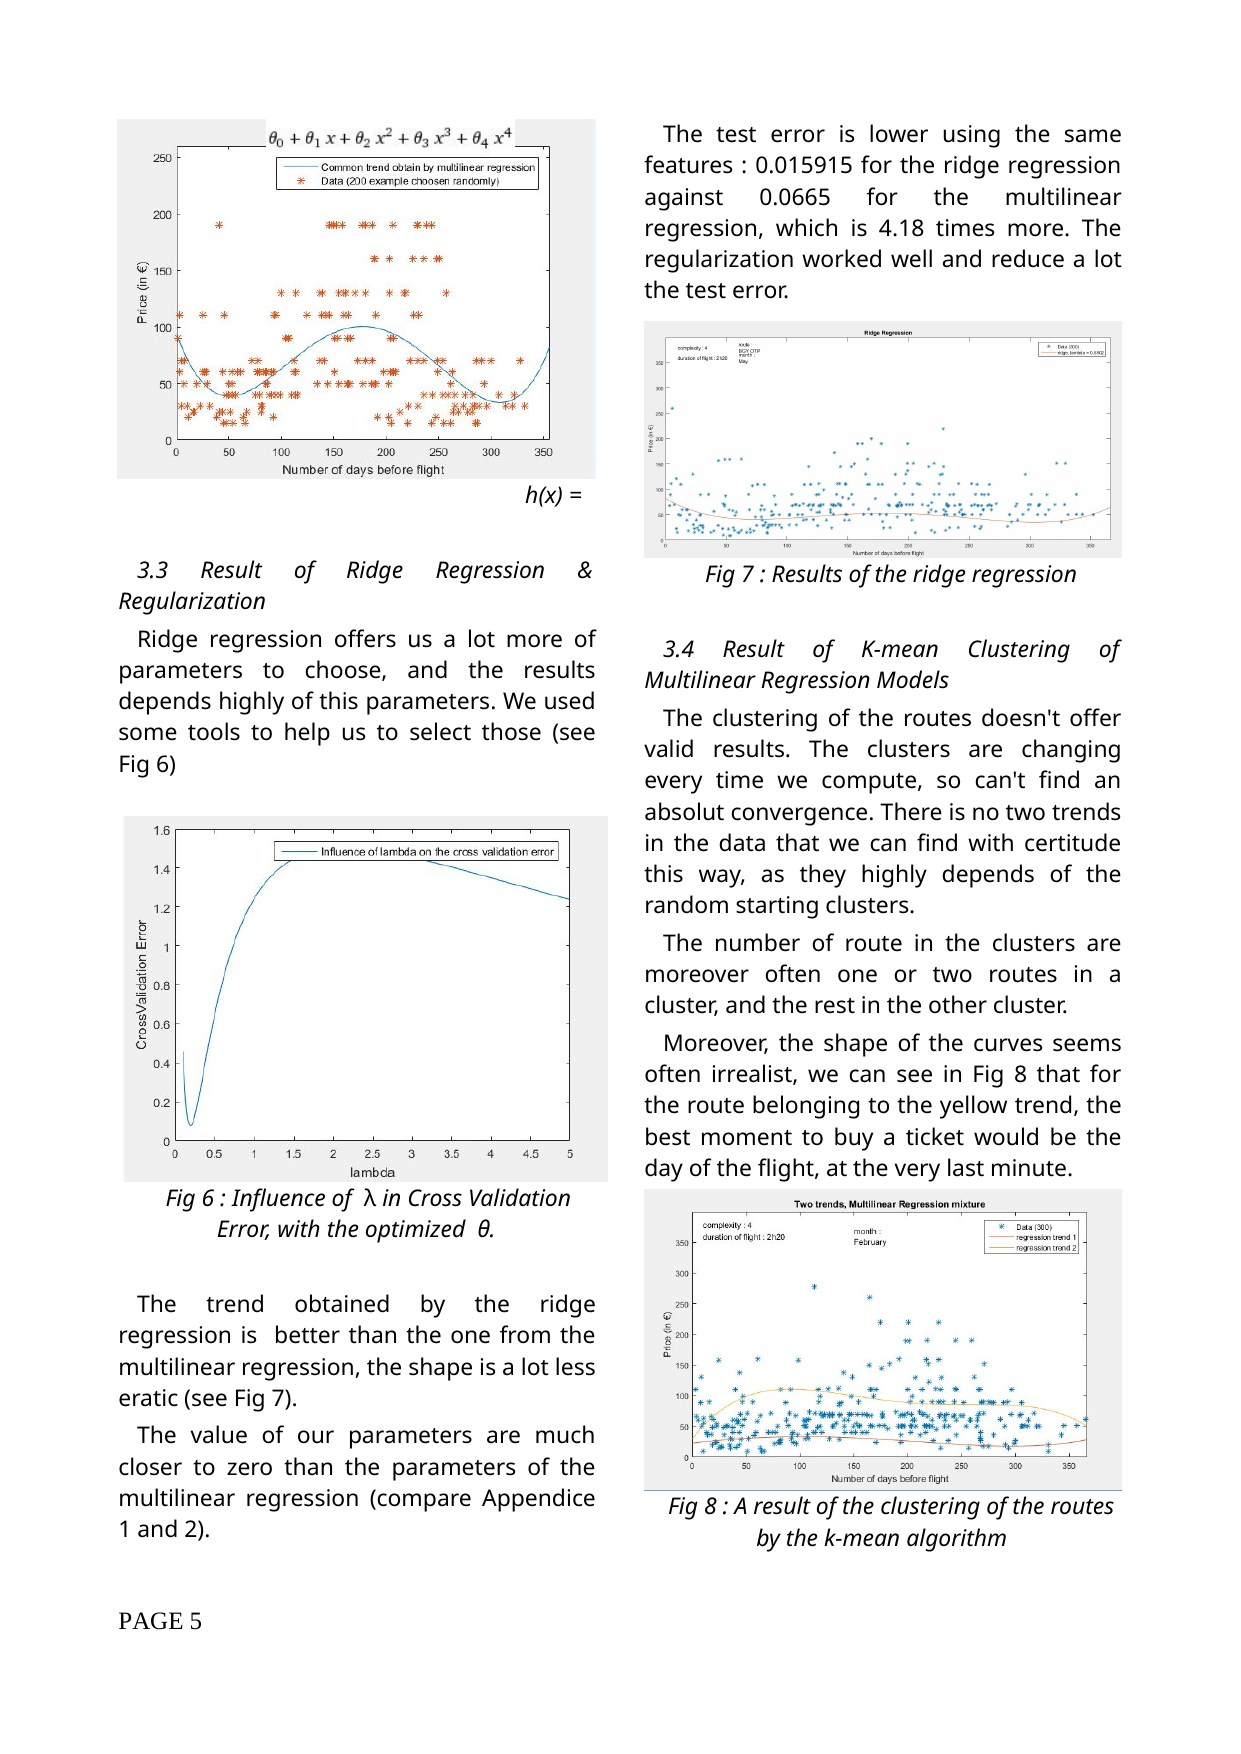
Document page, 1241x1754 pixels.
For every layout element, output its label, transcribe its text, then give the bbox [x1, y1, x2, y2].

picture [117, 118, 596, 479]
text The trend obtained by the ridge regression is better than the one from the multilinear regression, the shape is a lot less eratic (see Fig 7). [118, 1288, 596, 1413]
text The test error is lower using the same features : 0.015915 for the ridge regression against 0.0665 for the multilinear regression, which is 4.18 times more. The regularization worked well and reduce a lot the test error. [644, 118, 1122, 306]
text Fig 8 : A result of the clustering of the routes by the k-mean algorithm [644, 1491, 1122, 1553]
text 3.4 Result of K-mean Clustering of Multilinear Regression Models [644, 633, 1122, 695]
picture [644, 321, 1123, 558]
text Fig 6 : Influence of λ in Cross Validation Error, with the optimized θ. [118, 860, 596, 1244]
picture [644, 1189, 1123, 1491]
text [644, 312, 1122, 321]
text Ridge regression offers us a lot more of parameters to choose, and the results depends highly of this parameters. We used some tools to help us to select those (see Fig 6) [118, 622, 596, 779]
text The value of our parameters are much closer to zero than the parameters of the multilinear regression (compare Appendice 1 and 2). [118, 1419, 596, 1544]
text Moreover, the shape of the curves seems often irrealist, we can see in Fig 8 that for the route belonging to the yellow trend, the best moment to buy a ticket would be the day of the flight, at the very last minute. [644, 1027, 1122, 1183]
text The clustering of the routes doesn't offer valid results. The clusters are changing every time we compute, so can't find an absolut convergence. There is no two trends in the data that we can find with certitude this way, as they highly depends of the random starting clusters. [644, 702, 1122, 920]
text Fig 7 : Results of the ridge regression [644, 558, 1122, 589]
picture [123, 816, 609, 1182]
text 3.3 Result of Ridge Regression & Regularization [118, 554, 596, 616]
text h(x) = [118, 479, 596, 510]
text The number of route in the clusters are moreover often one or two routes in a cluster, and the rest in the other cluster. [644, 927, 1122, 1020]
